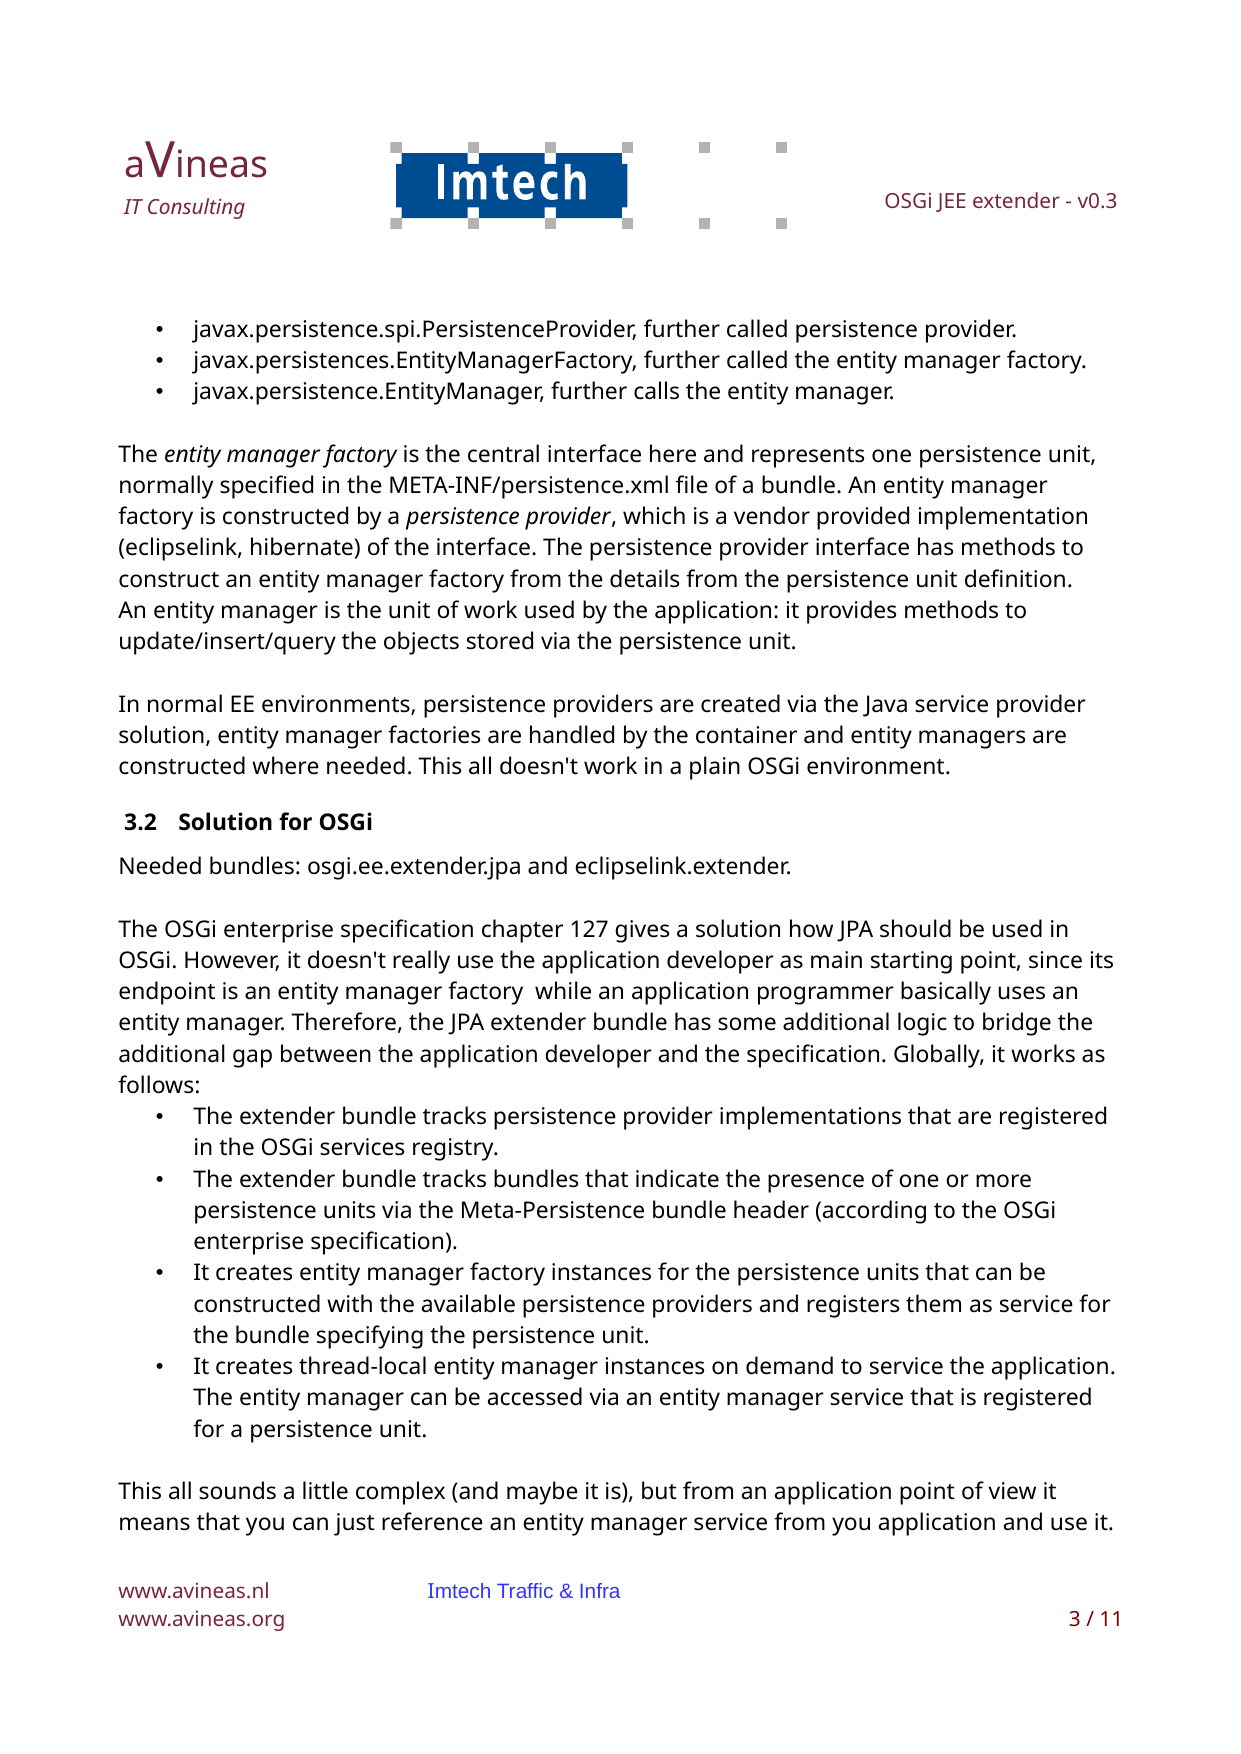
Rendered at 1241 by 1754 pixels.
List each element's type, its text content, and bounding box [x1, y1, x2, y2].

list It creates thread-local entity manager instances on demand to service the application. The entity manager can be accessed via an entity manager service that is registered for a persistence unit. [156, 1350, 1122, 1444]
list javax.persistence.EntityManager, further calls the entity manager. [156, 375, 1122, 406]
text This all sounds a little complex (and maybe it is), but from an application point of view it means that you can just reference an entity manager service from you application and use it. [118, 1475, 1122, 1538]
subtitle Solution for OSGi [118, 806, 1122, 838]
list It creates entity manager factory instances for the persistence units that can be constructed with the available persistence providers and registers them as service for the bundle specifying the persistence unit. [156, 1256, 1122, 1350]
text The entity manager factory is the central interface here and represents one persistence unit, normally specified in the META-INF/persistence.xml file of a bundle. An entity manager factory is constructed by a persistence provider, which is a vendor provided implementation (eclipselink, hibernate) of the interface. The persistence provider interface has methods to construct an entity manager factory from the details from the persistence unit definition. [118, 438, 1122, 594]
text Needed bundles: osgi.ee.extender.jpa and eclipselink.extender. [118, 850, 1122, 881]
list javax.persistences.EntityManagerFactory, further called the entity manager factory. [156, 344, 1122, 375]
text An entity manager is the unit of work used by the application: it provides methods to update/insert/query the objects stored via the persistence unit. [118, 594, 1122, 656]
list The extender bundle tracks persistence provider implementations that are registered in the OSGi services registry. [156, 1100, 1122, 1163]
text The OSGi enterprise specification chapter 127 gives a solution how JPA should be used in OSGi. However, it doesn't really use the application developer as main starting point, since its endpoint is an entity manager factory while an application programmer basically uses an entity manager. Therefore, the JPA extender bundle has some additional logic to bridge the additional gap between the application developer and the specification. Globally, it works as follows: [118, 913, 1122, 1100]
text In normal EE environments, persistence providers are created via the Java service provider solution, entity manager factories are handled by the container and entity managers are constructed where needed. This all doesn't work in a plain OSGi environment. [118, 688, 1122, 781]
list The extender bundle tracks bundles that indicate the presence of one or more persistence units via the Meta-Persistence bundle header (according to the OSGi enterprise specification). [156, 1163, 1122, 1256]
list javax.persistence.spi.PersistenceProvider, further called persistence provider. [156, 313, 1122, 344]
